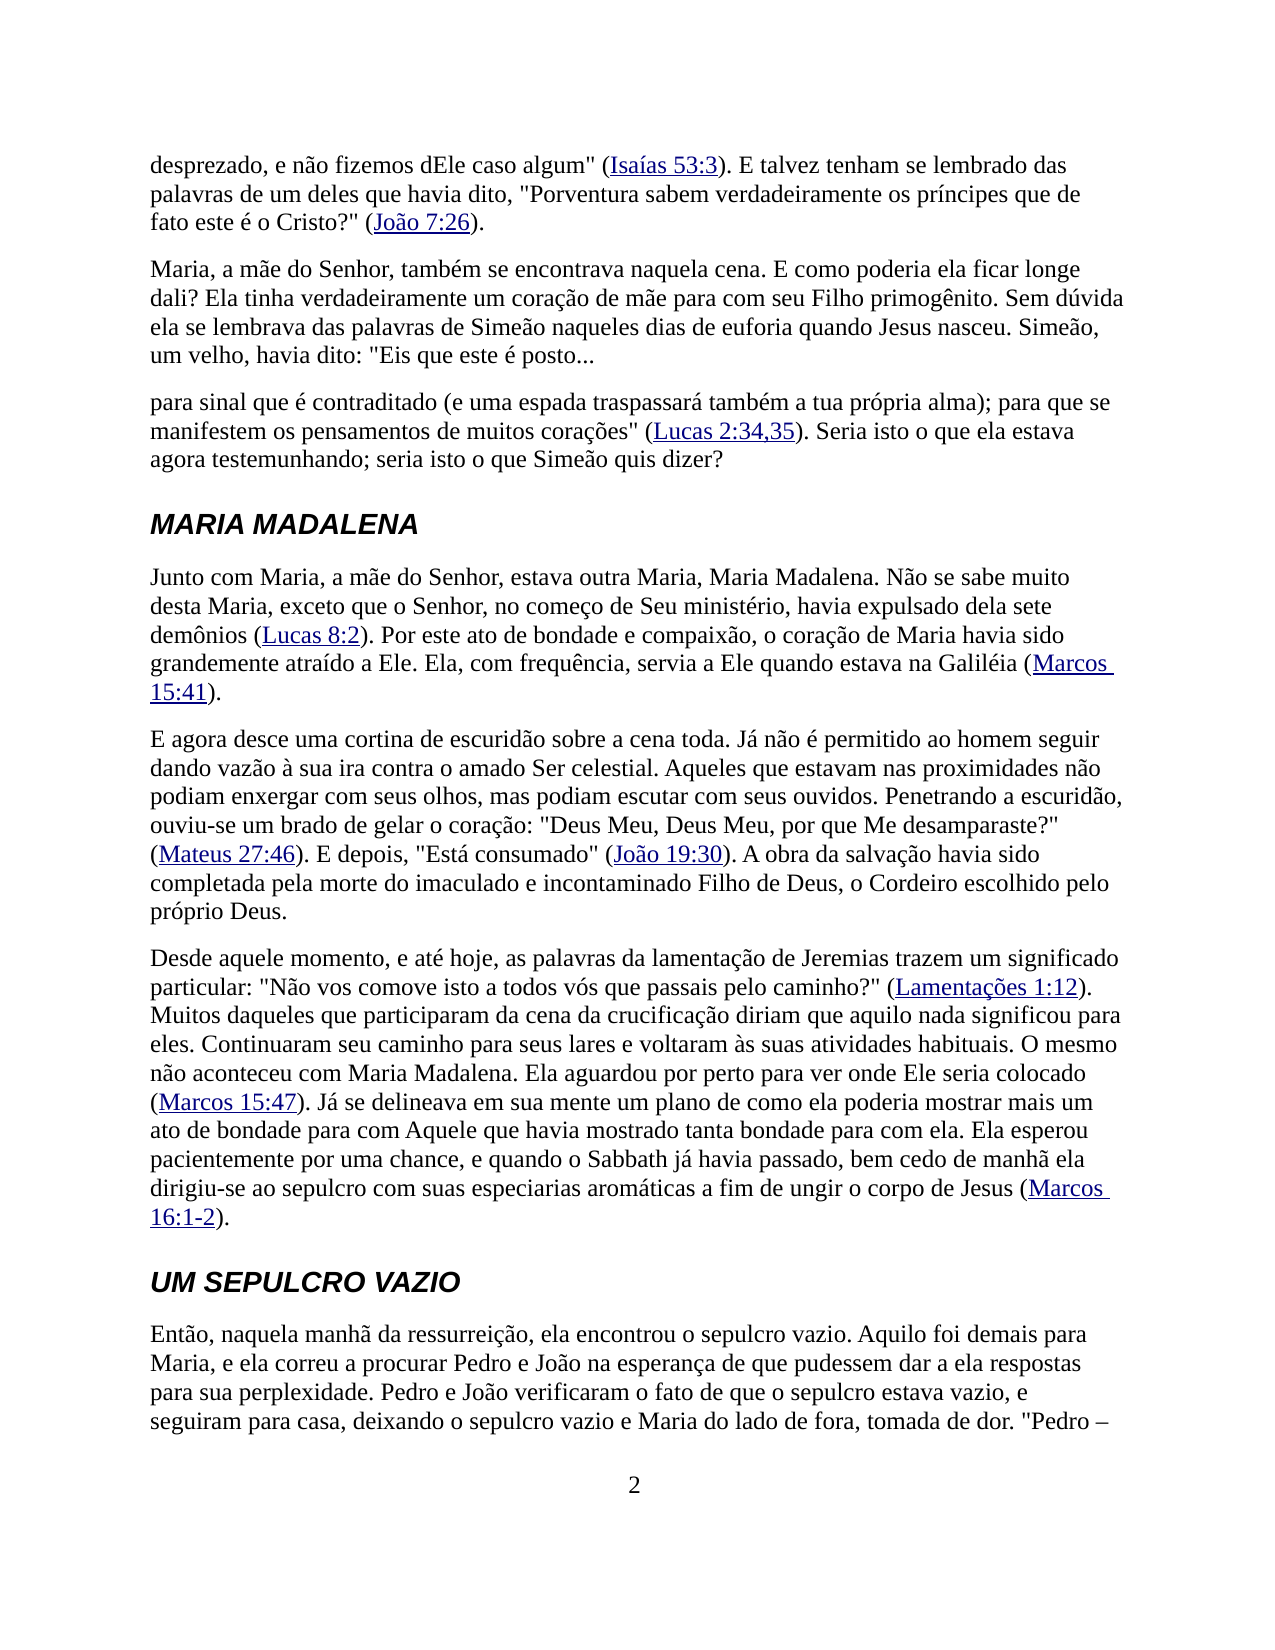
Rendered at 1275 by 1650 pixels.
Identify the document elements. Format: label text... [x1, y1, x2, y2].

text desprezado, e não fizemos dEle caso algum" (Isaías 53:3). E talvez tenham se lembrado das palavras de um deles que havia dito, "Porventura sabem verdadeiramente os príncipes que de fato este é o Cristo?" (João 7:26). [150, 150, 1125, 236]
text Junto com Maria, a mãe do Senhor, estava outra Maria, Maria Madalena. Não se sabe muito desta Maria, exceto que o Senhor, no começo de Seu ministério, havia expulsado dela sete demônios (Lucas 8:2). Por este ato de bondade e compaixão, o coração de Maria havia sido grandemente atraído a Ele. Ela, com frequência, servia a Ele quando estava na Galiléia (Marcos 15:41). [150, 562, 1125, 706]
text Desde aquele momento, e até hoje, as palavras da lamentação de Jeremias trazem um significado particular: "Não vos comove isto a todos vós que passais pelo caminho?" (Lamentações 1:12). Muitos daqueles que participaram da cena da crucificação diriam que aquilo nada significou para eles. Continuaram seu caminho para seus lares e voltaram às suas atividades habituais. O mesmo não aconteceu com Maria Madalena. Ela aguardou por perto para ver onde Ele seria colocado (Marcos 15:47). Já se delineava em sua mente um plano de como ela poderia mostrar mais um ato de bondade para com Aquele que havia mostrado tanta bondade para com ela. Ela esperou pacientemente por uma chance, e quando o Sabbath já havia passado, bem cedo de manhã ela dirigiu-se ao sepulcro com suas especiarias aromáticas a fim de ungir o corpo de Jesus (Marcos 16:1-2). [150, 943, 1125, 1231]
text Então, naquela manhã da ressurreição, ela encontrou o sepulcro vazio. Aquilo foi demais para Maria, e ela correu a procurar Pedro e João na esperança de que pudessem dar a ela respostas para sua perplexidade. Pedro e João verificaram o fato de que o sepulcro estava vazio, e seguiram para casa, deixando o sepulcro vazio e Maria do lado de fora, tomada de dor. "Pedro – [150, 1319, 1125, 1434]
subtitle UM SEPULCRO VAZIO [150, 1264, 1125, 1298]
subtitle MARIA MADALENA [150, 507, 1125, 541]
text para sinal que é contraditado (e uma espada traspassará também a tua própria alma); para que se manifestem os pensamentos de muitos corações" (Lucas 2:34,35). Seria isto o que ela estava agora testemunhando; seria isto o que Simeão quis dizer? [150, 387, 1125, 473]
text Maria, a mãe do Senhor, também se encontrava naquela cena. E como poderia ela ficar longe dali? Ela tinha verdadeiramente um coração de mãe para com seu Filho primogênito. Sem dúvida ela se lembrava das palavras de Simeão naqueles dias de euforia quando Jesus nasceu. Simeão, um velho, havia dito: "Eis que este é posto... [150, 254, 1125, 369]
text E agora desce uma cortina de escuridão sobre a cena toda. Já não é permitido ao homem seguir dando vazão à sua ira contra o amado Ser celestial. Aqueles que estavam nas proximidades não podiam enxergar com seus olhos, mas podiam escutar com seus ouvidos. Penetrando a escuridão, ouviu-se um brado de gelar o coração: "Deus Meu, Deus Meu, por que Me desamparaste?" (Mateus 27:46). E depois, "Está consumado" (João 19:30). A obra da salvação havia sido completada pela morte do imaculado e incontaminado Filho de Deus, o Cordeiro escolhido pelo próprio Deus. [150, 724, 1125, 925]
